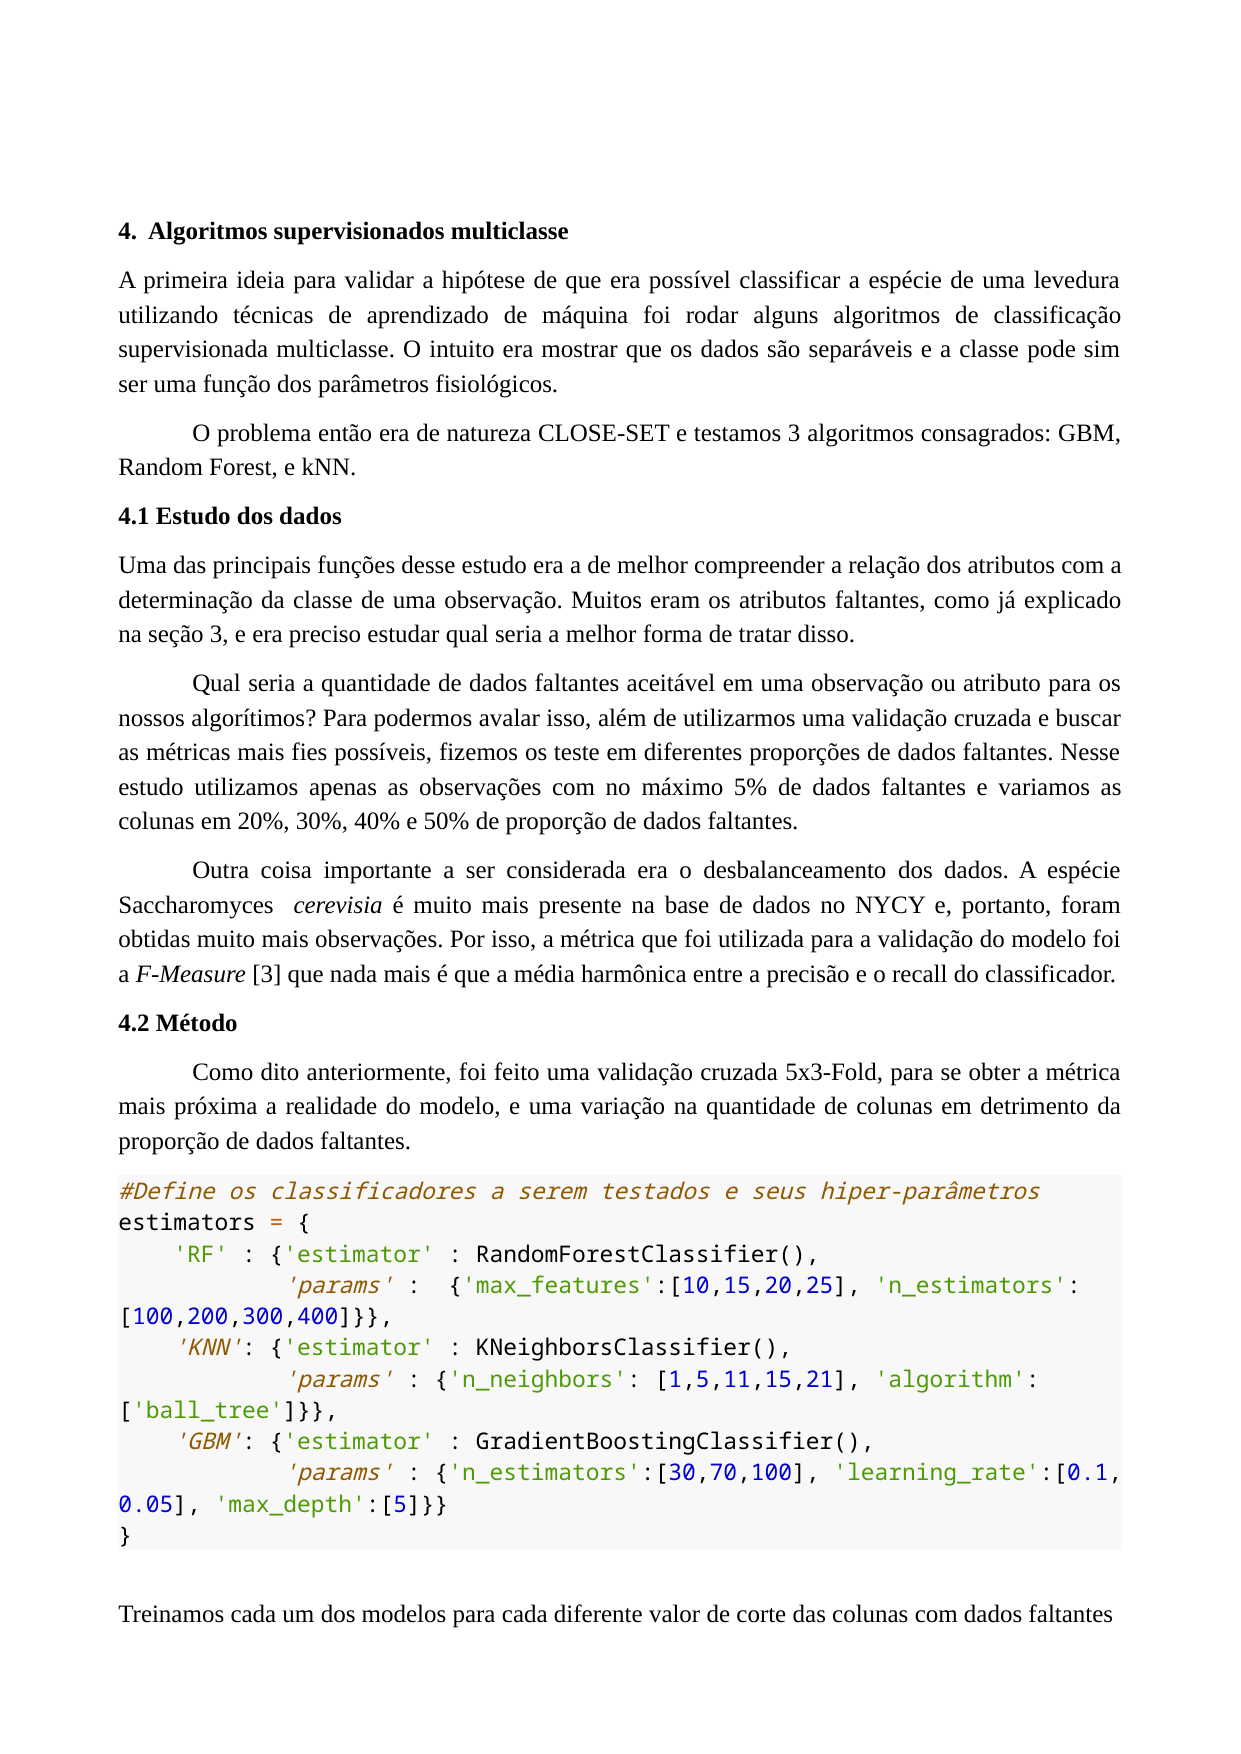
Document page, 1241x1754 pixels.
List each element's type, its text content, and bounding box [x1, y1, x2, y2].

text #Define os classificadores a serem testados e seus hiper-parâmetros estimators = { 'RF' : {'estimator' : RandomForestClassifier(), 'params' : {'max_features':[10,15,20,25], 'n_estimators':[100,200,300,400]}}, 'KNN': {'estimator' : KNeighborsClassifier(), 'params' : {'n_neighbors': [1,5,11,15,21], 'algorithm': ['ball_tree']}}, 'GBM': {'estimator' : GradientBoostingClassifier(), 'params' : {'n_estimators':[30,70,100], 'learning_rate':[0.1, 0.05], 'max_depth':[5]}} } [118, 1175, 1122, 1456]
text A primeira ideia para validar a hipótese de que era possível classificar a espécie de uma levedura utilizando técnicas de aprendizado de máquina foi rodar alguns algoritmos de classificação supervisionada multiclasse. O intuito era mostrar que os dados são separáveis e a classe pode sim ser uma função dos parâmetros fisiológicos. [118, 265, 1122, 397]
text Treinamos cada um dos modelos para cada diferente valor de corte das colunas com dados faltantes [118, 1599, 1122, 1628]
text #Define os classificadores a serem testados e seus hiper-parâmetros estimators = { 'RF' : {'estimator' : RandomForestClassifier(), 'params' : {'max_features':[10,15,20,25], 'n_estimators':[100,200,300,400]}}, 'KNN': {'estimator' : KNeighborsClassifier(), 'params' : {'n_neighbors': [1,5,11,15,21], 'algorithm': ['ball_tree']}}, 'GBM': {'estimator' : GradientBoostingClassifier(), 'params' : {'n_estimators':[30,70,100], 'learning_rate':[0.1, 0.05], 'max_depth':[5]}} } [118, 1487, 1122, 1550]
text O problema então era de natureza CLOSE-SET e testamos 3 algoritmos consagrados: GBM, Random Forest, e kNN. [118, 418, 1122, 481]
text 4.1 Estudo dos dados [118, 501, 1122, 530]
text Qual seria a quantidade de dados faltantes aceitável em uma observação ou atributo para os nossos algorítimos? Para podermos avalar isso, além de utilizarmos uma validação cruzada e buscar as métricas mais fies possíveis, fizemos os teste em diferentes proporções de dados faltantes. Nesse estudo utilizamos apenas as observações com no máximo 5% de dados faltantes e variamos as colunas em 20%, 30%, 40% e 50% de proporção de dados faltantes. [118, 668, 1122, 835]
text Uma das principais funções desse estudo era a de melhor compreender a relação dos atributos com a determinação da classe de uma observação. Muitos eram os atributos faltantes, como já explicado na seção 3, e era preciso estudar qual seria a melhor forma de tratar disso. [118, 550, 1122, 648]
text 4.2 Método [118, 1008, 1122, 1037]
text 4. Algoritmos supervisionados multiclasse [118, 216, 1122, 245]
text Como dito anteriormente, foi feito uma validação cruzada 5x3-Fold, para se obter a métrica mais próxima a realidade do modelo, e uma variação na quantidade de colunas em detrimento da proporção de dados faltantes. [118, 1057, 1122, 1155]
text Outra coisa importante a ser considerada era o desbalanceamento dos dados. A espécie Saccharomyces cerevisia é muito mais presente na base de dados no NYCY e, portanto, foram obtidas muito mais observações. Por isso, a métrica que foi utilizada para a validação do modelo foi a F-Measure [3] que nada mais é que a média harmônica entre a precisão e o recall do classificador. [118, 855, 1122, 988]
